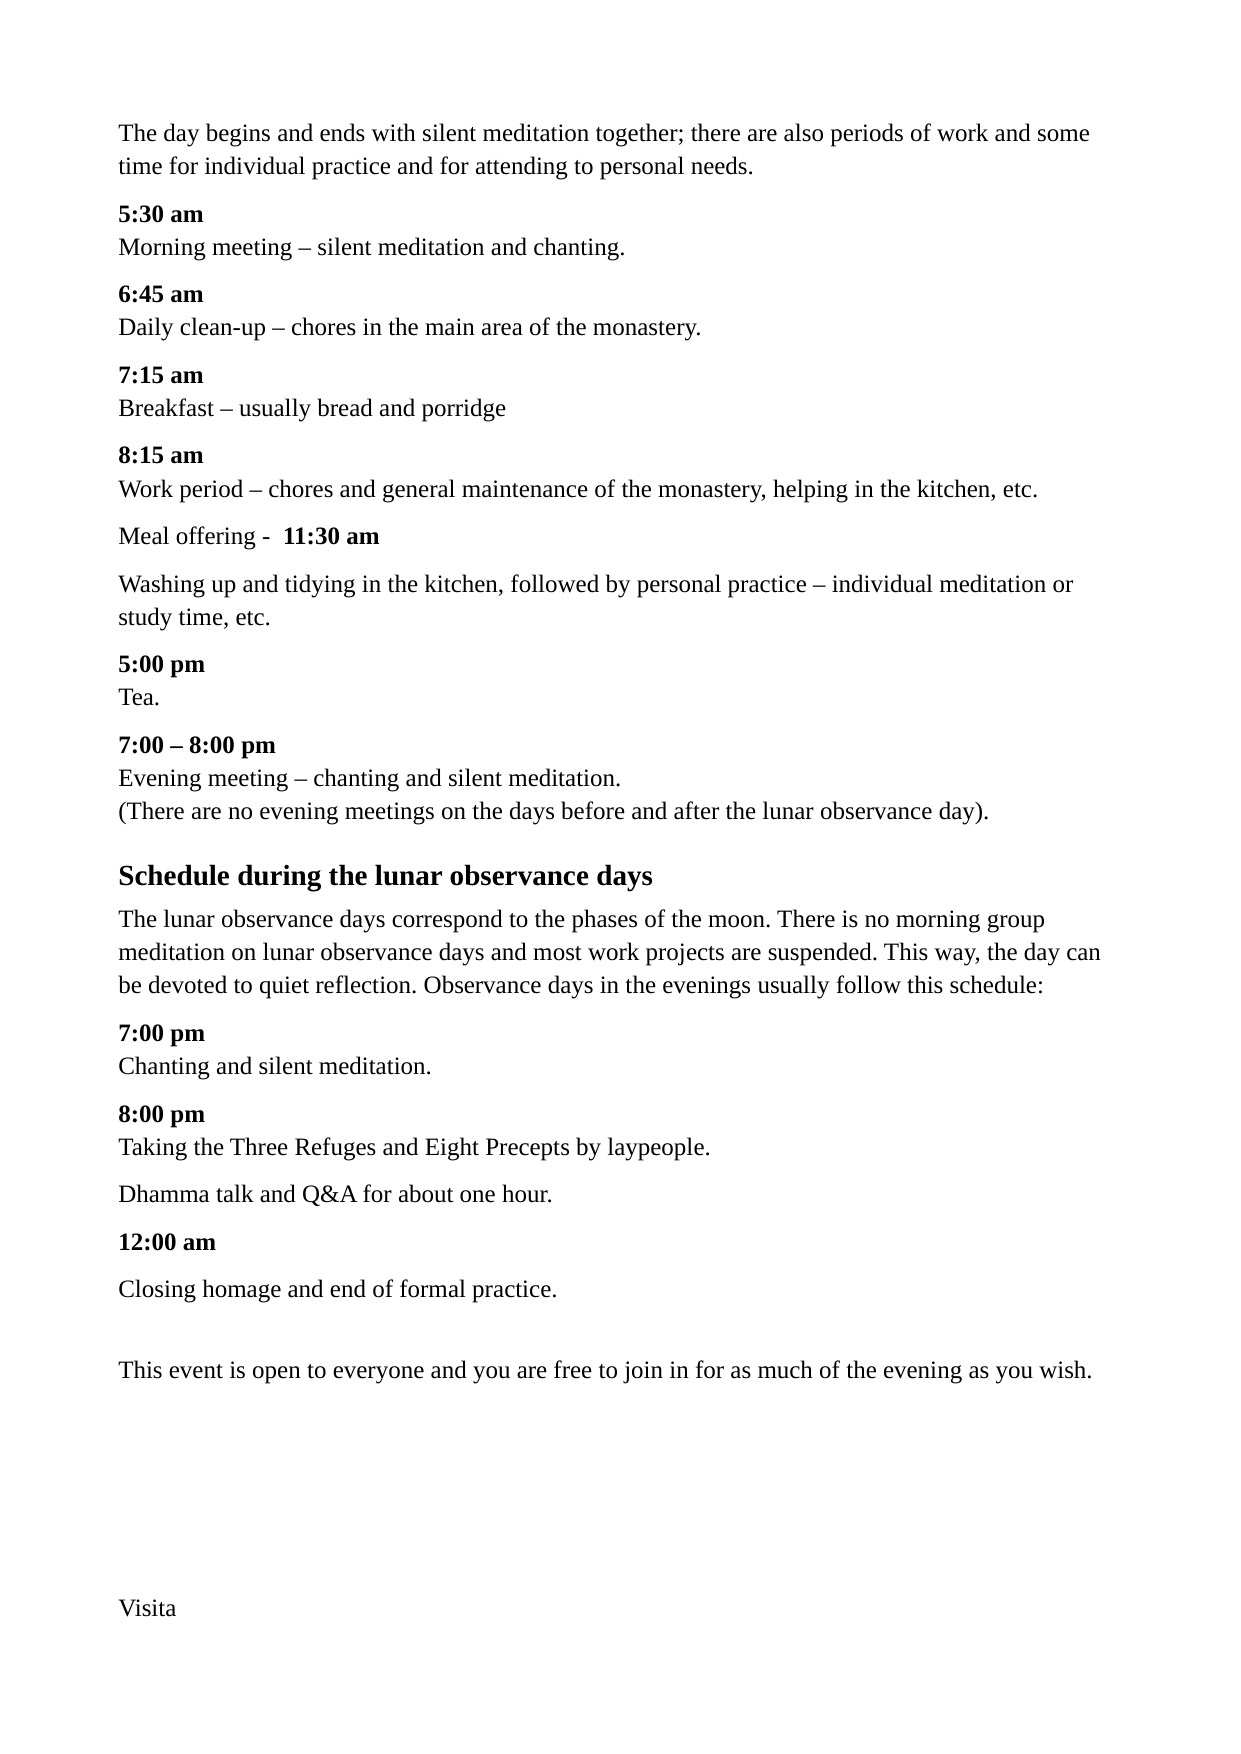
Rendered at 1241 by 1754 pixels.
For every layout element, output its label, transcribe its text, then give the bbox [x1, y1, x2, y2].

text Washing up and tidying in the kitchen, followed by personal practice – individual meditation or study time, etc. [118, 569, 1122, 631]
text The lunar observance days correspond to the phases of the moon. There is no morning group meditation on lunar observance days and most work projects are suspended. This way, the day can be devoted to quiet reflection. Observance days in the evenings usually follow this schedule: [118, 904, 1122, 999]
subtitle Schedule during the lunar observance days [118, 858, 1122, 892]
text 7:00 pm Chanting and silent meditation. [118, 1018, 1122, 1080]
text This event is open to everyone and you are free to join in for as much of the evening as you wish. [118, 1355, 1122, 1384]
text 8:00 pm Taking the Three Refuges and Eight Precepts by laypeople. [118, 1099, 1122, 1160]
text The day begins and ends with silent meditation together; there are also periods of work and some time for individual practice and for attending to personal needs. [118, 118, 1122, 180]
text Visita [118, 1593, 1122, 1622]
text 7:00 – 8:00 pm Evening meeting – chanting and silent meditation. (There are no evening meetings on the days before and after the lunar observance day). [118, 730, 1122, 825]
text Dhamma talk and Q&A for about one hour. [118, 1179, 1122, 1208]
text Meal offering - 11:30 am [118, 521, 1122, 550]
text Closing homage and end of formal practice. [118, 1274, 1122, 1336]
text 5:30 am Morning meeting – silent meditation and chanting. [118, 199, 1122, 261]
text 7:15 am Breakfast – usually bread and porridge [118, 360, 1122, 422]
text 8:15 am Work period – chores and general maintenance of the monastery, helping in the kitchen, etc. [118, 441, 1122, 502]
text 5:00 pm Tea. [118, 649, 1122, 711]
text 6:45 am Daily clean-up – chores in the main area of the monastery. [118, 279, 1122, 341]
text 12:00 am [118, 1227, 1122, 1256]
